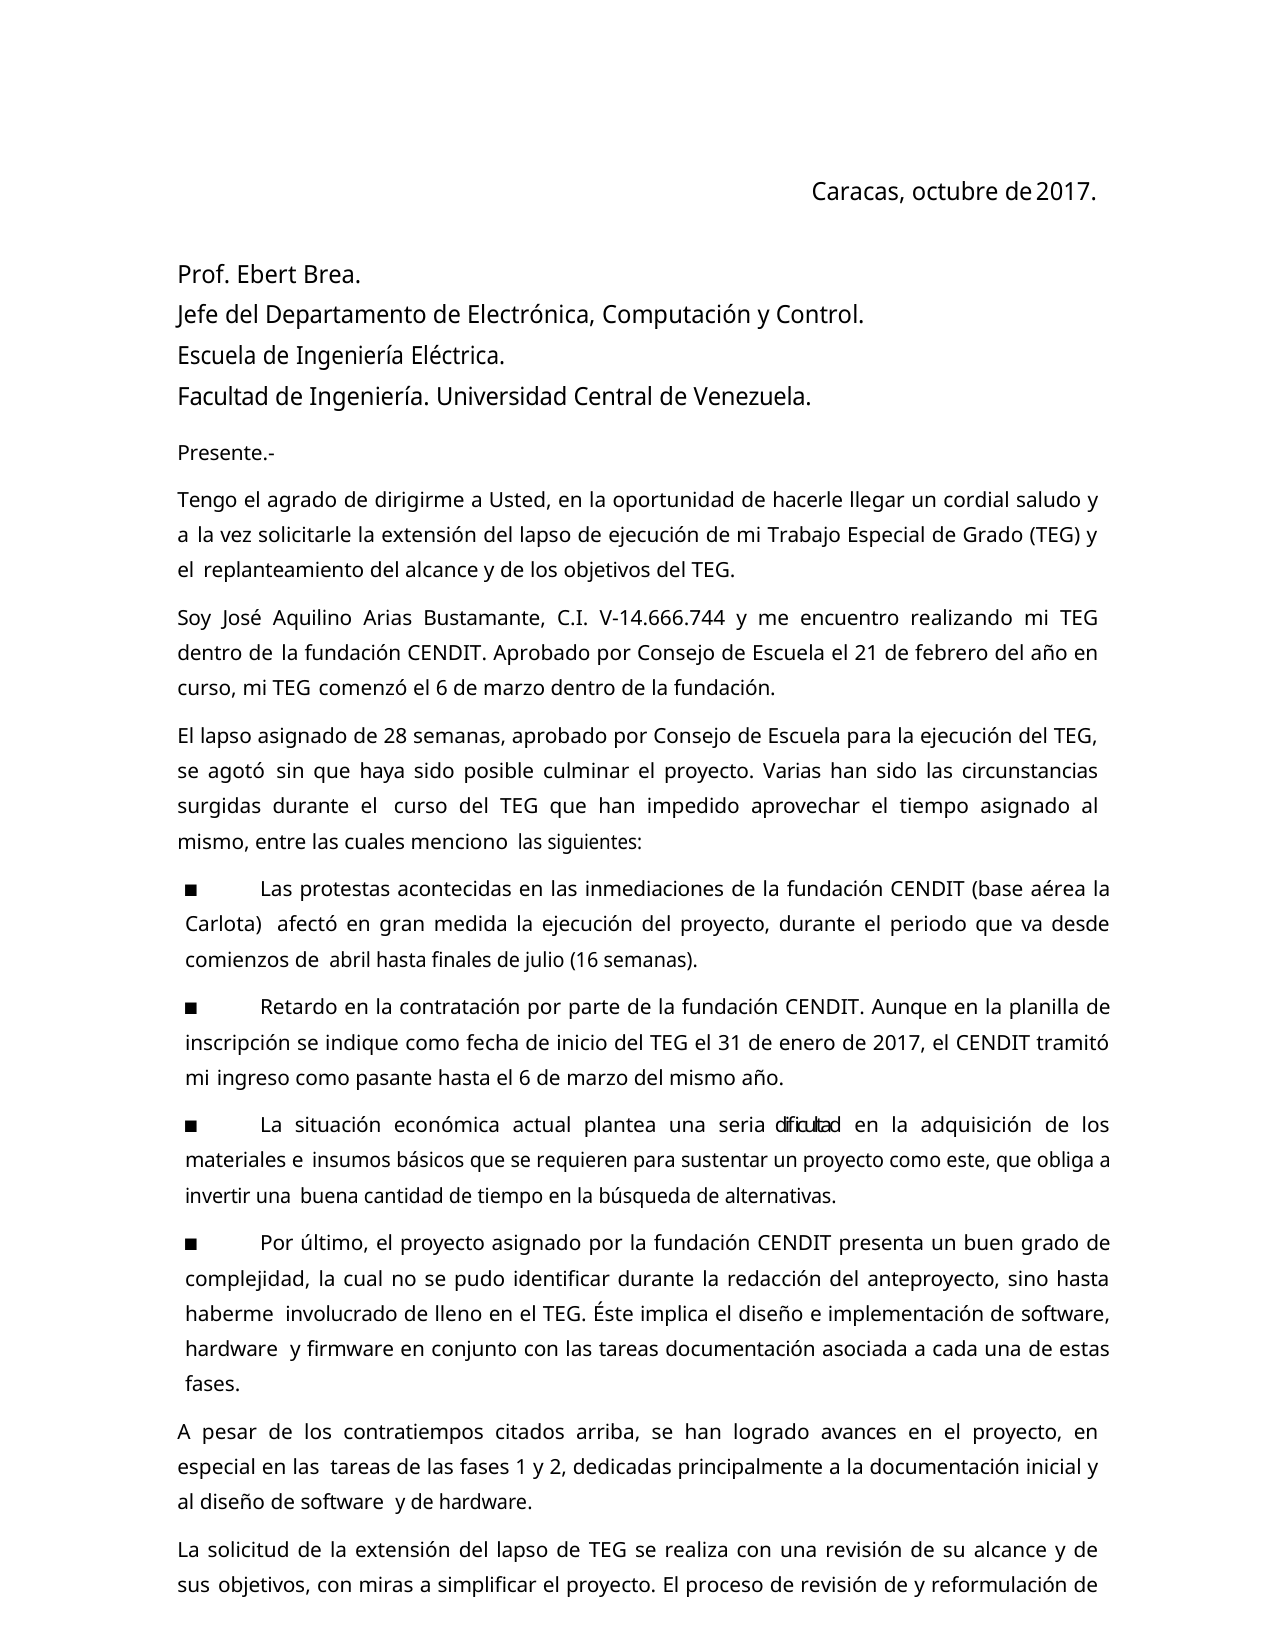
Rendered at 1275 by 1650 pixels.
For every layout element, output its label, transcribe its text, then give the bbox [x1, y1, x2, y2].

text El lapso asignado de 28 semanas, aprobado por Consejo de Escuela para la ejecución del TEG, se agotó sin que haya sido posible culminar el proyecto. Varias han sido las circunstancias surgidas durante el curso del TEG que han impedido aprovechar el tiempo asignado al mismo, entre las cuales menciono las siguientes: [177, 721, 1098, 855]
list Las protestas acontecidas en las inmediaciones de la fundación CENDIT (base aérea la Carlota) afectó en gran medida la ejecución del proyecto, durante el periodo que va desde comienzos de abril hasta ﬁnales de julio (16 semanas). [185, 874, 1110, 973]
list Por último, el proyecto asignado por la fundación CENDIT presenta un buen grado de complejidad, la cual no se pudo identificar durante la redacción del anteproyecto, sino hasta haberme involucrado de lleno en el TEG. Éste implica el diseño e implementación de software, hardware y ﬁrmware en conjunto con las tareas documentación asociada a cada una de estas fases. [185, 1228, 1110, 1398]
text Soy José Aquilino Arias Bustamante, C.I. V-14.666.744 y me encuentro realizando mi TEG dentro de la fundación CENDIT. Aprobado por Consejo de Escuela el 21 de febrero del año en curso, mi TEG comenzó el 6 de marzo dentro de la fundación. [177, 603, 1098, 702]
list Retardo en la contratación por parte de la fundación CENDIT. Aunque en la planilla de inscripción se indique como fecha de inicio del TEG el 31 de enero de 2017, el CENDIT tramitó mi ingreso como pasante hasta el 6 de marzo del mismo año. [185, 992, 1110, 1091]
list La situación económica actual plantea una seria dificultad en la adquisición de los materiales e insumos básicos que se requieren para sustentar un proyecto como este, que obliga a invertir una buena cantidad de tiempo en la búsqueda de alternativas. [185, 1110, 1110, 1209]
text A pesar de los contratiempos citados arriba, se han logrado avances en el proyecto, en especial en las tareas de las fases 1 y 2, dedicadas principalmente a la documentación inicial y al diseño de software y de hardware. [177, 1417, 1098, 1516]
text La solicitud de la extensión del lapso de TEG se realiza con una revisión de su alcance y de sus objetivos, con miras a simplificar el proyecto. El proceso de revisión de y reformulación de [177, 1535, 1098, 1598]
subtitle Prof. Ebert Brea. [177, 256, 363, 290]
text Tengo el agrado de dirigirme a Usted, en la oportunidad de hacerle llegar un cordial saludo y a la vez solicitarle la extensión del lapso de ejecución de mi Trabajo Especial de Grado (TEG) y el replanteamiento del alcance y de los objetivos del TEG. [177, 485, 1098, 584]
text Presente.- [177, 438, 1110, 467]
text Facultad de Ingeniería. Universidad Central de Venezuela. [177, 378, 1110, 412]
text Jefe del Departamento de Electrónica, Computación y Control. Escuela de Ingeniería Eléctrica. [177, 297, 928, 371]
text Caracas, octubre de 2017. [811, 173, 1110, 207]
